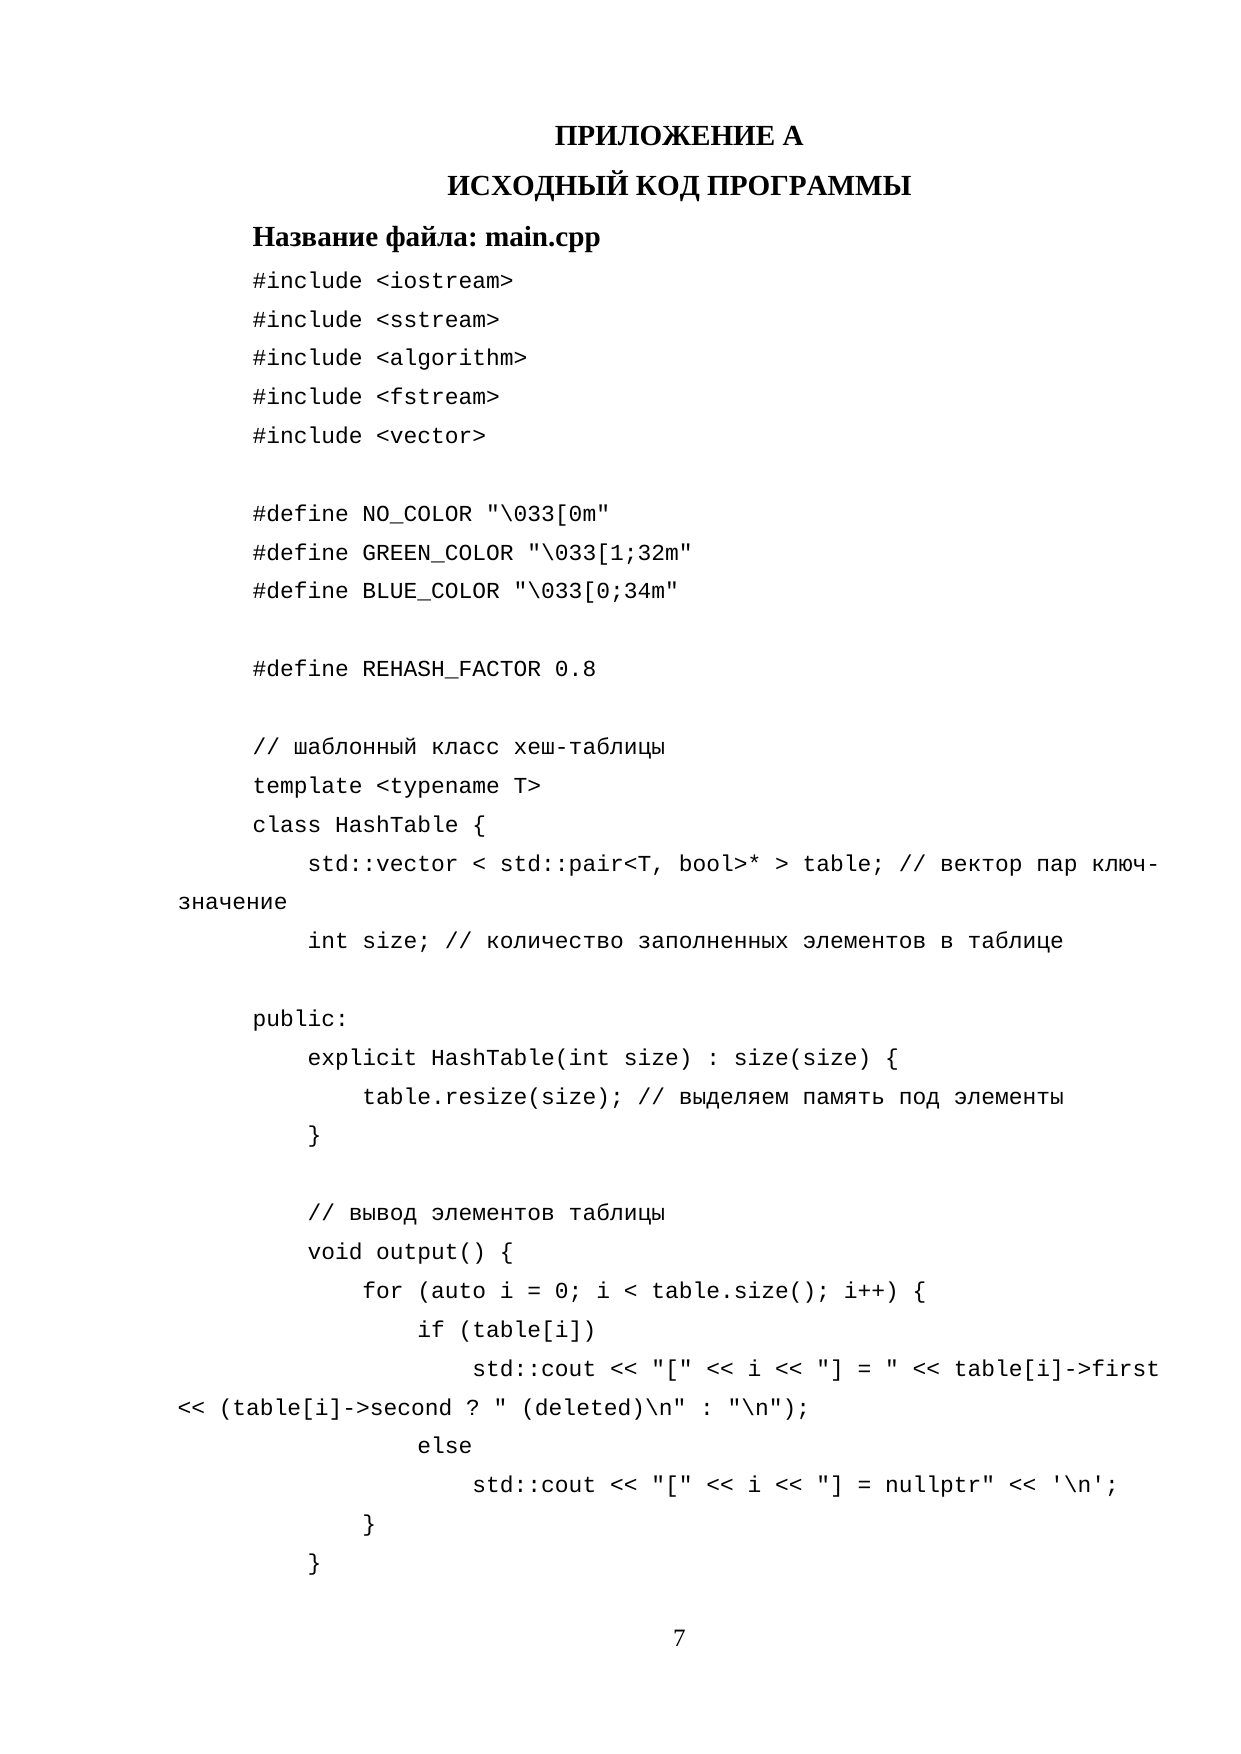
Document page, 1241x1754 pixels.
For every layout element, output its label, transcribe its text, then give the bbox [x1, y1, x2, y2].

text } [177, 1551, 1181, 1577]
text std::vector < std::pair<T, bool>* > table; // вектор пар ключ-значение [177, 852, 1181, 917]
text Название файла: main.cpp [177, 219, 1181, 252]
text #define REHASH_FACTOR 0.8 [177, 658, 1181, 683]
text } [177, 1512, 1181, 1538]
text int size; // количество заполненных элементов в таблице [177, 929, 1181, 956]
text else [177, 1435, 1181, 1461]
text #define NO_COLOR "\033[0m" [177, 502, 1181, 528]
text table.resize(size); // выделяем память под элементы [177, 1085, 1181, 1111]
text #include <iostream> [177, 269, 1181, 295]
text std::cout << "[" << i << "] = nullptr" << '\n'; [177, 1473, 1181, 1499]
text std::cout << "[" << i << "] = " << table[i]->first << (table[i]->second ? " (deleted)\n" : "\n"); [177, 1357, 1181, 1422]
text ИСХОДНЫЙ КОД ПРОГРАММЫ [177, 168, 1181, 202]
text // шаблонный класс хеш-таблицы [177, 735, 1181, 761]
text explicit HashTable(int size) : size(size) { [177, 1046, 1181, 1072]
text // вывод элементов таблицы [177, 1202, 1181, 1227]
text #include <sstream> [177, 308, 1181, 334]
text template <typename T> [177, 774, 1181, 800]
text #include <fstream> [177, 386, 1181, 412]
text void output() { [177, 1240, 1181, 1266]
text ПРИЛОЖЕНИЕ А [177, 118, 1181, 152]
text #include <algorithm> [177, 347, 1181, 373]
text #define BLUE_COLOR "\033[0;34m" [177, 580, 1181, 606]
text } [177, 1124, 1181, 1150]
text #include <vector> [177, 424, 1181, 450]
text if (table[i]) [177, 1318, 1181, 1344]
text for (auto i = 0; i < table.size(); i++) { [177, 1279, 1181, 1305]
text #define GREEN_COLOR "\033[1;32m" [177, 541, 1181, 567]
text public: [177, 1007, 1181, 1033]
text class HashTable { [177, 813, 1181, 839]
